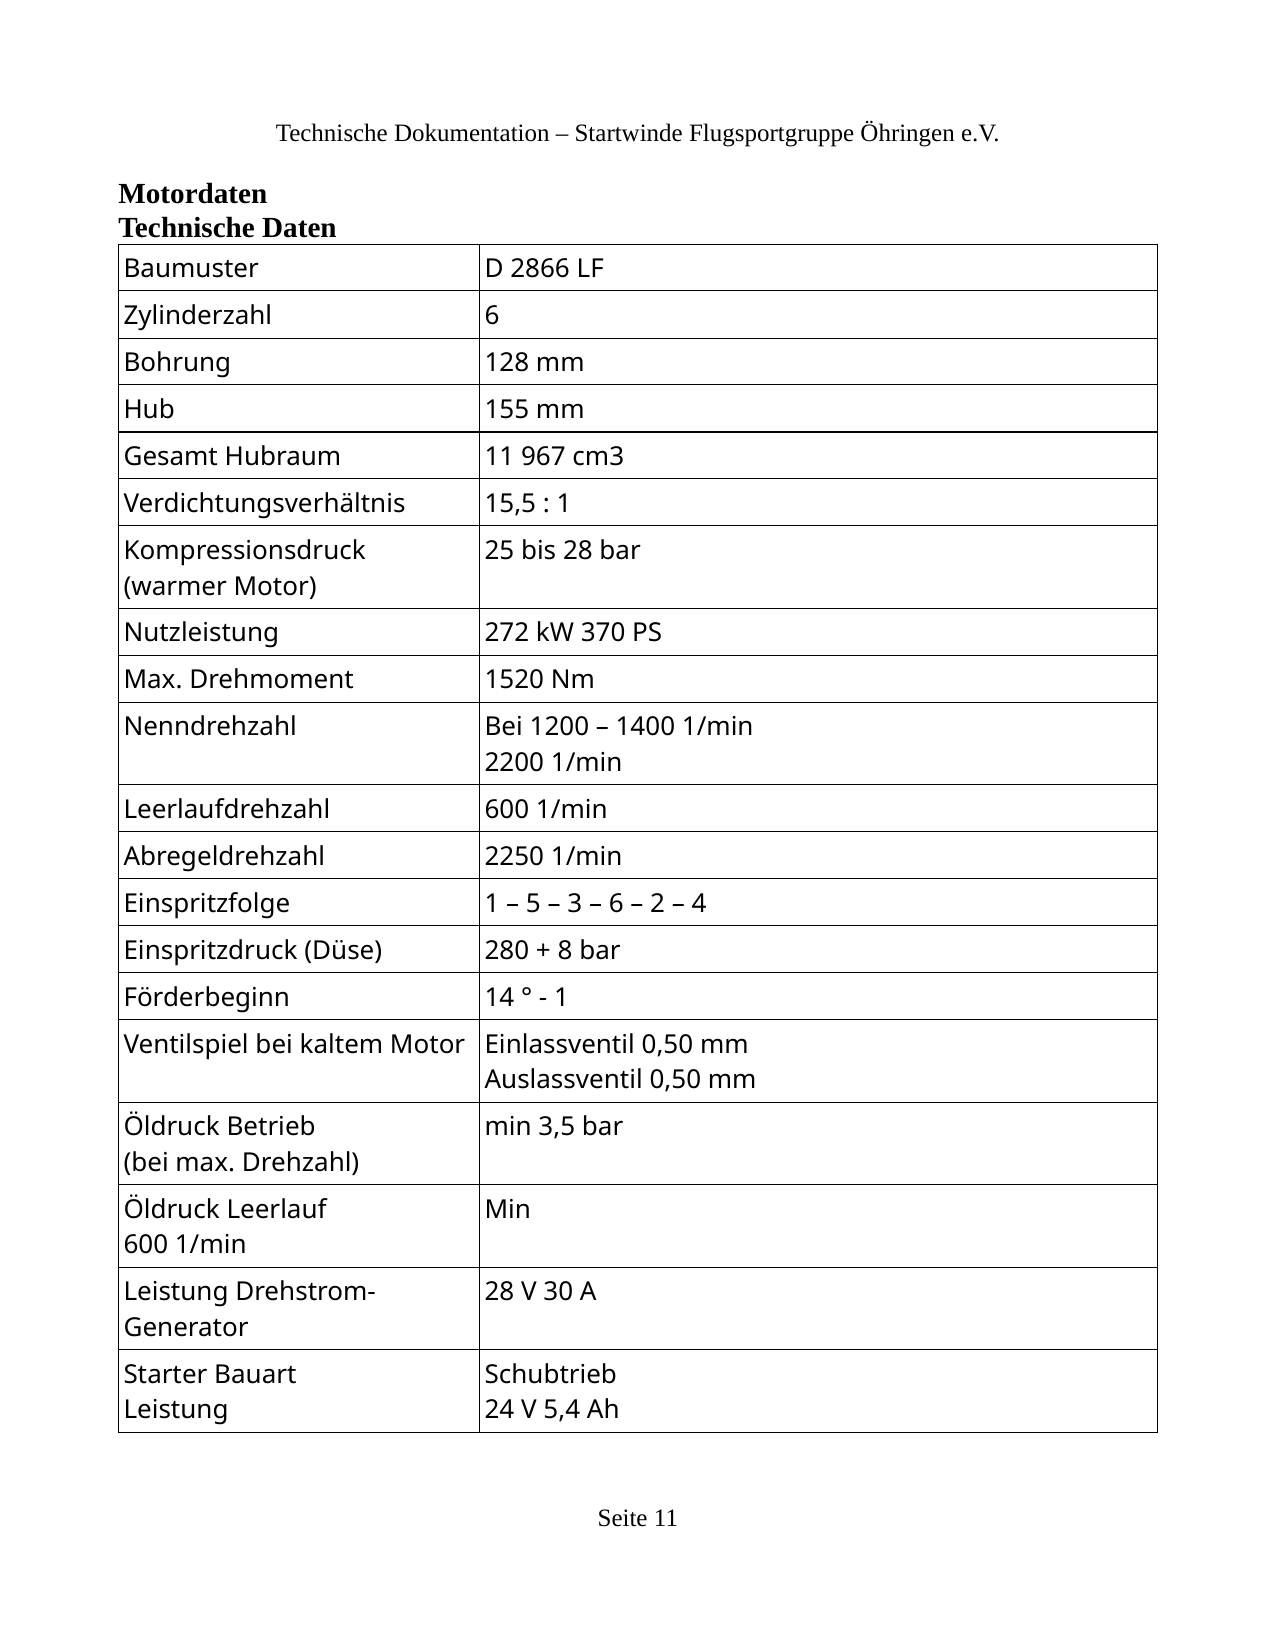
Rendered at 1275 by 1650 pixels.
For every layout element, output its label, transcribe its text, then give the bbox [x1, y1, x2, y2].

table_cell Starter Bauart Leistung [119, 1350, 479, 1432]
table_cell 600 1/min [480, 785, 1157, 831]
text Technische Daten [118, 210, 1157, 243]
table_cell Gesamt Hubraum [119, 433, 479, 478]
table_cell Einspritzfolge [119, 879, 479, 925]
table_cell 1520 Nm [480, 656, 1157, 702]
table_cell 25 bis 28 bar [480, 526, 1157, 608]
table_cell Abregeldrehzahl [119, 832, 479, 878]
table_cell Zylinderzahl [119, 291, 479, 337]
table_cell 11 967 cm3 [480, 433, 1157, 478]
table_cell Hub [119, 385, 479, 431]
table_cell Bei 1200 – 1400 1/min 2200 1/min [480, 703, 1157, 784]
table_header D 2866 LF [480, 245, 1157, 290]
table_cell 272 kW 370 PS [480, 609, 1157, 655]
text Motordaten [118, 176, 1157, 210]
table_cell Einspritzdruck (Düse) [119, 926, 479, 972]
table_cell Leistung Drehstrom- Generator [119, 1268, 479, 1349]
table_cell 28 V 30 A [480, 1268, 1157, 1349]
table_cell Verdichtungsverhältnis [119, 479, 479, 525]
table_cell Öldruck Betrieb (bei max. Drehzahl) [119, 1103, 479, 1184]
table_cell Nutzleistung [119, 609, 479, 655]
table_cell 1 – 5 – 3 – 6 – 2 – 4 [480, 879, 1157, 925]
table_cell Öldruck Leerlauf 600 1/min [119, 1185, 479, 1267]
table_cell Ventilspiel bei kaltem Motor [119, 1020, 479, 1102]
table_cell Nenndrehzahl [119, 703, 479, 784]
table_cell Min [480, 1185, 1157, 1267]
table_cell min 3,5 bar [480, 1103, 1157, 1184]
table_cell Bohrung [119, 339, 479, 384]
table_cell Max. Drehmoment [119, 656, 479, 702]
table_cell 2250 1/min [480, 832, 1157, 878]
table_header Baumuster [119, 245, 479, 290]
table_cell Schubtrieb 24 V 5,4 Ah [480, 1350, 1157, 1432]
table_cell Einlassventil 0,50 mm Auslassventil 0,50 mm [480, 1020, 1157, 1102]
table_cell 6 [480, 291, 1157, 337]
table_cell 14 ° - 1 [480, 973, 1157, 1019]
table_cell 280 + 8 bar [480, 926, 1157, 972]
table_cell 15,5 : 1 [480, 479, 1157, 525]
table_cell 155 mm [480, 385, 1157, 431]
table_cell 128 mm [480, 339, 1157, 384]
table_cell Leerlaufdrehzahl [119, 785, 479, 831]
table_cell Kompressionsdruck (warmer Motor) [119, 526, 479, 608]
table_cell Förderbeginn [119, 973, 479, 1019]
